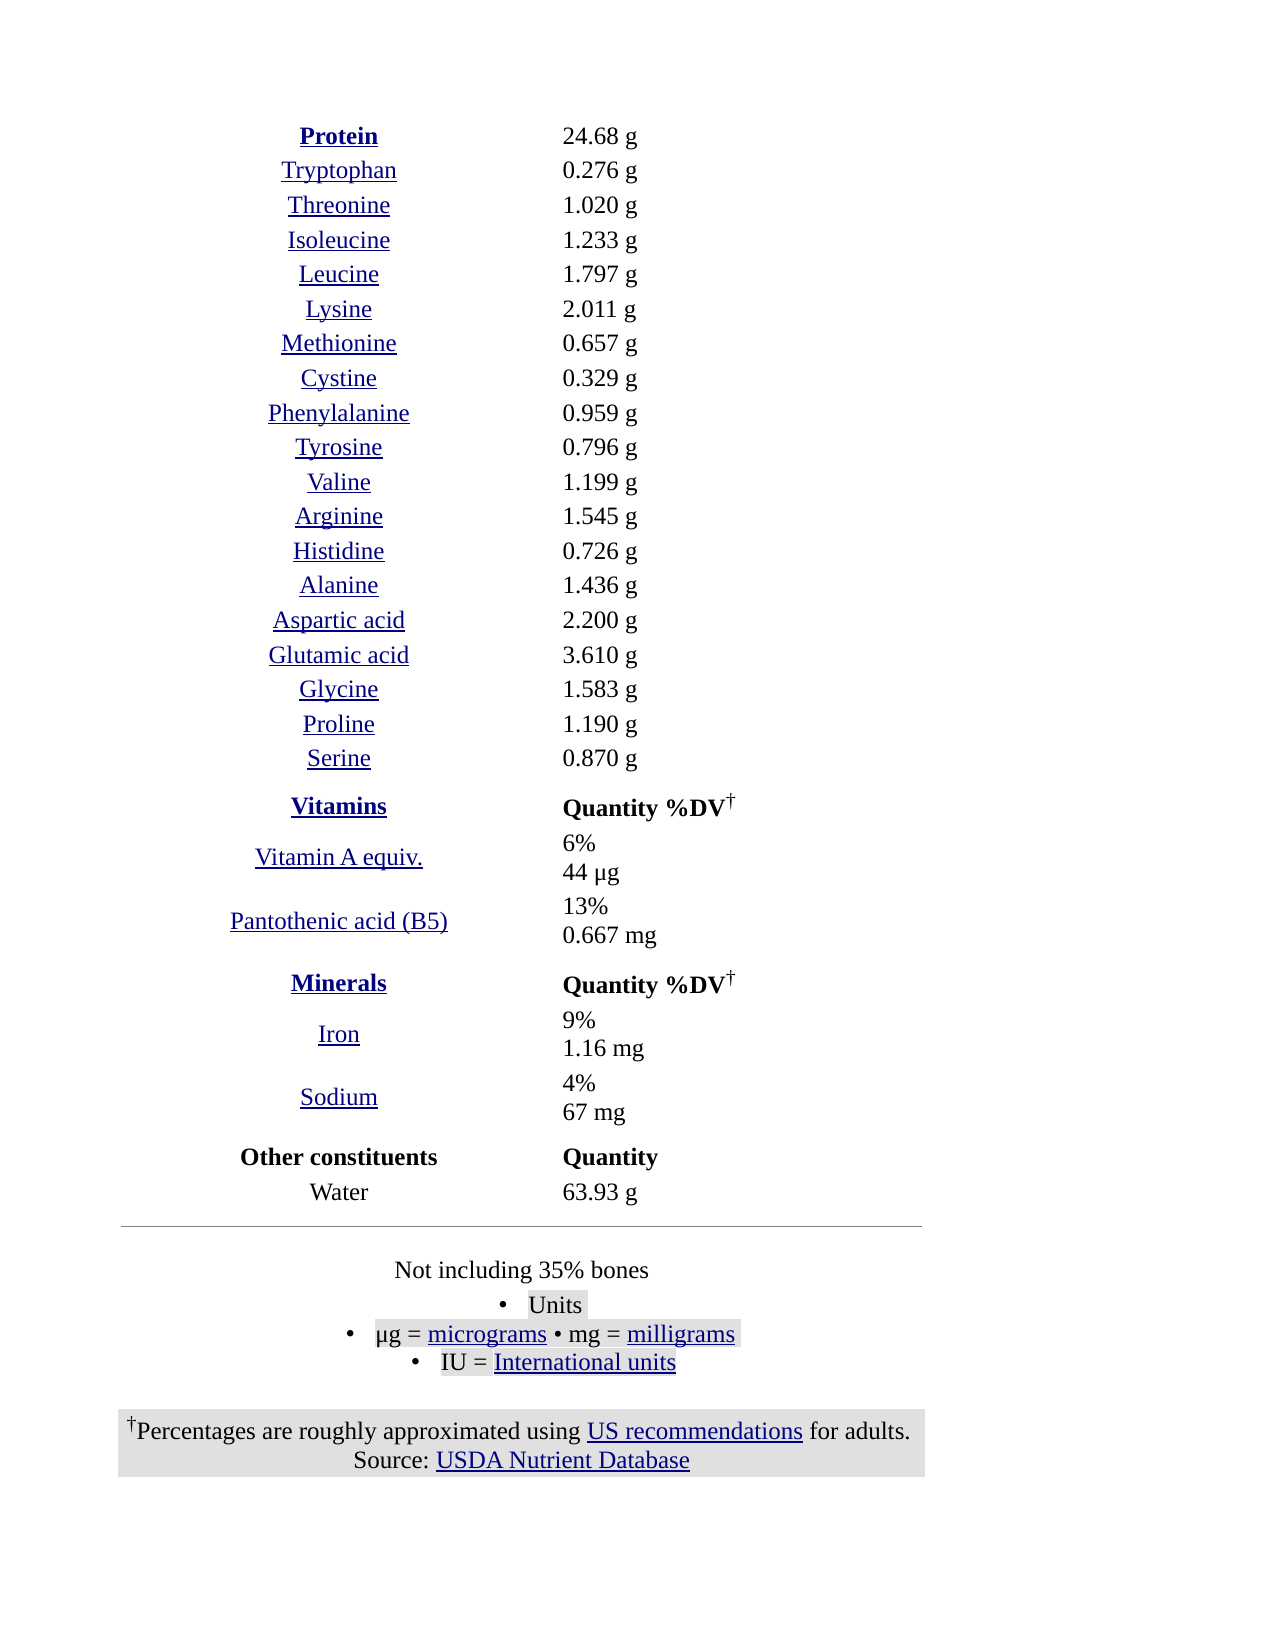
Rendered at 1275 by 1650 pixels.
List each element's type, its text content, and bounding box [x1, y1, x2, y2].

table_cell Glycine [118, 671, 559, 706]
table_cell Isoleucine [118, 222, 559, 256]
table_cell 1.020 g [559, 187, 925, 222]
table_cell Valine [118, 464, 559, 498]
table_cell Leucine [118, 256, 559, 291]
table_cell Alanine [118, 568, 559, 602]
table_cell Vitamins [118, 786, 559, 825]
table_cell [118, 952, 925, 962]
table_cell Glutamic acid [118, 637, 559, 671]
table_cell 13% 0.667 mg [559, 889, 925, 952]
table_cell 63.93 g [559, 1174, 925, 1208]
table_cell 2.200 g [559, 602, 925, 637]
table_cell Water [118, 1174, 559, 1208]
table_cell Quantity [559, 1139, 925, 1174]
table_cell Aspartic acid [118, 602, 559, 637]
table_cell 1.190 g [559, 706, 925, 741]
table_cell Other constituents [118, 1139, 559, 1174]
table_cell †Percentages are roughly approximated using US recommendations for adults. Source: USDA Nutrient Database [118, 1409, 925, 1477]
table_cell 0.959 g [559, 395, 925, 429]
table_cell Lysine [118, 291, 559, 326]
table_cell [118, 775, 925, 786]
table_cell Arginine [118, 499, 559, 533]
table_cell Tyrosine [118, 429, 559, 464]
table_cell Methionine [118, 326, 559, 360]
table_cell Not including 35% bones [118, 1208, 925, 1287]
table_cell 9% 1.16 mg [559, 1002, 925, 1065]
table_cell Serine [118, 741, 559, 775]
table_cell 0.329 g [559, 360, 925, 395]
table_cell 0.726 g [559, 533, 925, 568]
table_cell 24.68 g [559, 118, 925, 153]
table_cell Sodium [118, 1065, 559, 1128]
table_cell Minerals [118, 963, 559, 1002]
table_cell 3.610 g [559, 637, 925, 671]
table_cell 1.797 g [559, 256, 925, 291]
table_cell 0.870 g [559, 741, 925, 775]
table_cell Tryptophan [118, 153, 559, 187]
table_cell 1.233 g [559, 222, 925, 256]
table_cell Vitamin A equiv. [118, 825, 559, 888]
table_cell 0.276 g [559, 153, 925, 187]
table_cell Threonine [118, 187, 559, 222]
table_cell Quantity %DV† [559, 786, 925, 825]
table_cell 1.436 g [559, 568, 925, 602]
table_cell Iron [118, 1002, 559, 1065]
table_cell Quantity %DV† [559, 963, 925, 1002]
table_cell 1.199 g [559, 464, 925, 498]
table_cell 1.583 g [559, 671, 925, 706]
table_cell 0.796 g [559, 429, 925, 464]
table_cell 1.545 g [559, 499, 925, 533]
table_cell [118, 1129, 925, 1139]
table_cell Proline [118, 706, 559, 741]
table_cell Histidine [118, 533, 559, 568]
table_cell Cystine [118, 360, 559, 395]
table_cell Protein [118, 118, 559, 153]
table_cell 0.657 g [559, 326, 925, 360]
table_cell 4% 67 mg [559, 1065, 925, 1128]
table_cell Pantothenic acid (B5) [118, 889, 559, 952]
table_cell Phenylalanine [118, 395, 559, 429]
table_cell 2.011 g [559, 291, 925, 326]
table_cell 6% 44 μg [559, 825, 925, 888]
table_cell Units μg = micrograms • mg = milligrams IU = International units [118, 1287, 925, 1409]
